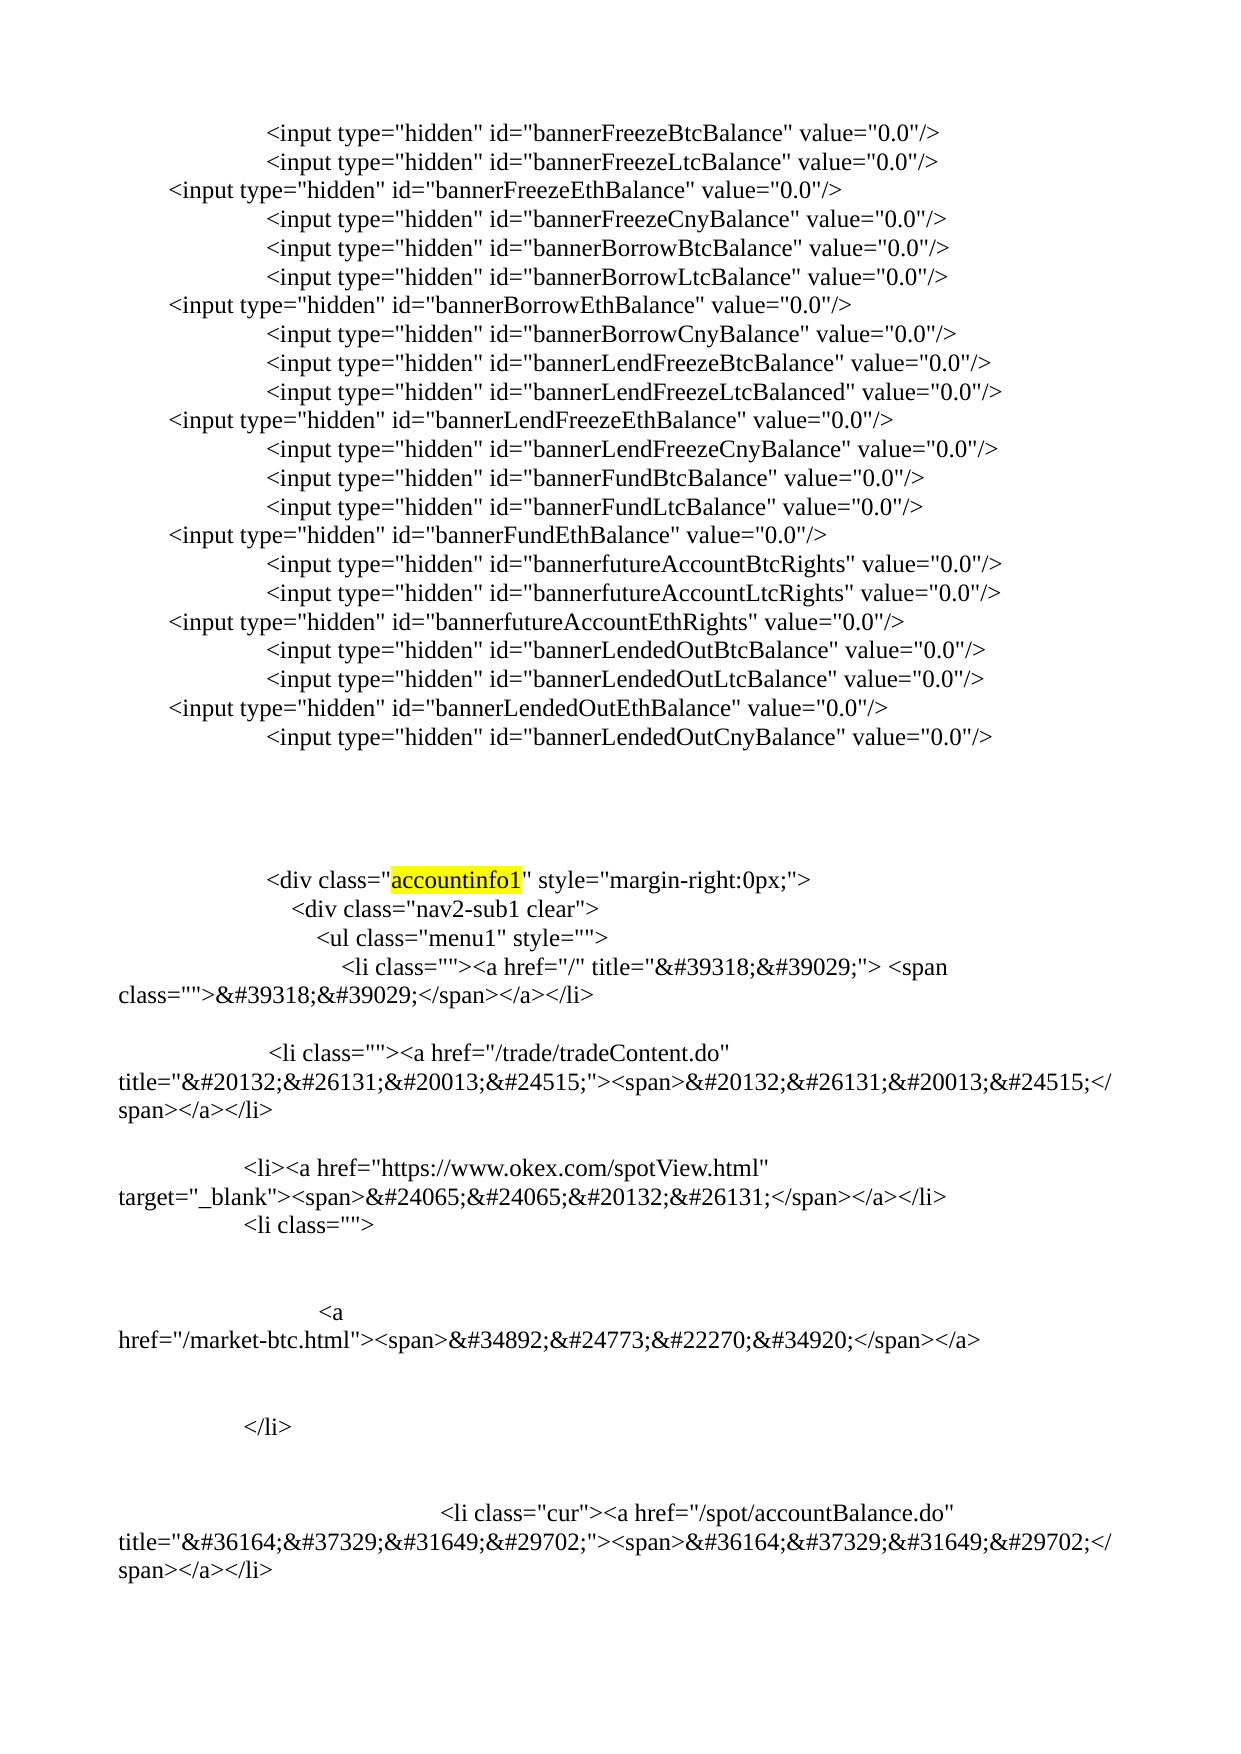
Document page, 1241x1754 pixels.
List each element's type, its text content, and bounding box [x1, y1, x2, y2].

text <a href="/market-btc.html"><span>&#34892;&#24773;&#22270;&#34920;</span></a> [118, 1297, 1122, 1354]
text <input type="hidden" id="bannerFreezeCnyBalance" value="0.0"/> [118, 204, 1122, 233]
text <li class=""><a href="/" title="&#39318;&#39029;"> <span class="">&#39318;&#39029;</span></a></li> [118, 952, 1122, 1009]
text <li class="cur"><a href="/spot/accountBalance.do" title="&#36164;&#37329;&#31649;&#29702;"><span>&#36164;&#37329;&#31649;&#29702;</span></a></li> [118, 1498, 1122, 1584]
text <input type="hidden" id="bannerFundEthBalance" value="0.0"/> [118, 521, 1122, 549]
text <li><a href="https://www.okex.com/spotView.html" target="_blank"><span>&#24065;&#24065;&#20132;&#26131;</span></a></li> [118, 1153, 1122, 1211]
text <input type="hidden" id="bannerLendedOutEthBalance" value="0.0"/> [118, 693, 1122, 722]
text <li class=""><a href="/trade/tradeContent.do" title="&#20132;&#26131;&#20013;&#24515;"><span>&#20132;&#26131;&#20013;&#24515;</span></a></li> [118, 1038, 1122, 1124]
text <input type="hidden" id="bannerLendedOutLtcBalance" value="0.0"/> [118, 664, 1122, 693]
text <input type="hidden" id="bannerfutureAccountEthRights" value="0.0"/> [118, 607, 1122, 636]
text <div class="accountinfo1" style="margin-right:0px;"> [118, 866, 1122, 894]
text <ul class="menu1" style=""> [118, 923, 1122, 952]
text <input type="hidden" id="bannerBorrowCnyBalance" value="0.0"/> [118, 319, 1122, 348]
text <input type="hidden" id="bannerfutureAccountBtcRights" value="0.0"/> [118, 549, 1122, 578]
text <input type="hidden" id="bannerBorrowBtcBalance" value="0.0"/> [118, 233, 1122, 262]
text <input type="hidden" id="bannerFundLtcBalance" value="0.0"/> [118, 492, 1122, 521]
text <input type="hidden" id="bannerLendFreezeLtcBalanced" value="0.0"/> [118, 377, 1122, 406]
text <input type="hidden" id="bannerLendFreezeCnyBalance" value="0.0"/> [118, 434, 1122, 463]
text </li> [118, 1412, 1122, 1441]
text <div class="nav2-sub1 clear"> [118, 894, 1122, 923]
text <input type="hidden" id="bannerFundBtcBalance" value="0.0"/> [118, 463, 1122, 492]
text <input type="hidden" id="bannerfutureAccountLtcRights" value="0.0"/> [118, 578, 1122, 607]
text <input type="hidden" id="bannerLendedOutCnyBalance" value="0.0"/> [118, 722, 1122, 751]
text <input type="hidden" id="bannerBorrowEthBalance" value="0.0"/> [118, 291, 1122, 319]
text <input type="hidden" id="bannerFreezeBtcBalance" value="0.0"/> [118, 118, 1122, 147]
text <input type="hidden" id="bannerLendedOutBtcBalance" value="0.0"/> [118, 636, 1122, 664]
text <li class=""> [118, 1211, 1122, 1239]
text <input type="hidden" id="bannerLendFreezeEthBalance" value="0.0"/> [118, 406, 1122, 434]
text <input type="hidden" id="bannerFreezeLtcBalance" value="0.0"/> [118, 147, 1122, 176]
text <input type="hidden" id="bannerFreezeEthBalance" value="0.0"/> [118, 176, 1122, 204]
text <input type="hidden" id="bannerBorrowLtcBalance" value="0.0"/> [118, 262, 1122, 291]
text <input type="hidden" id="bannerLendFreezeBtcBalance" value="0.0"/> [118, 348, 1122, 377]
